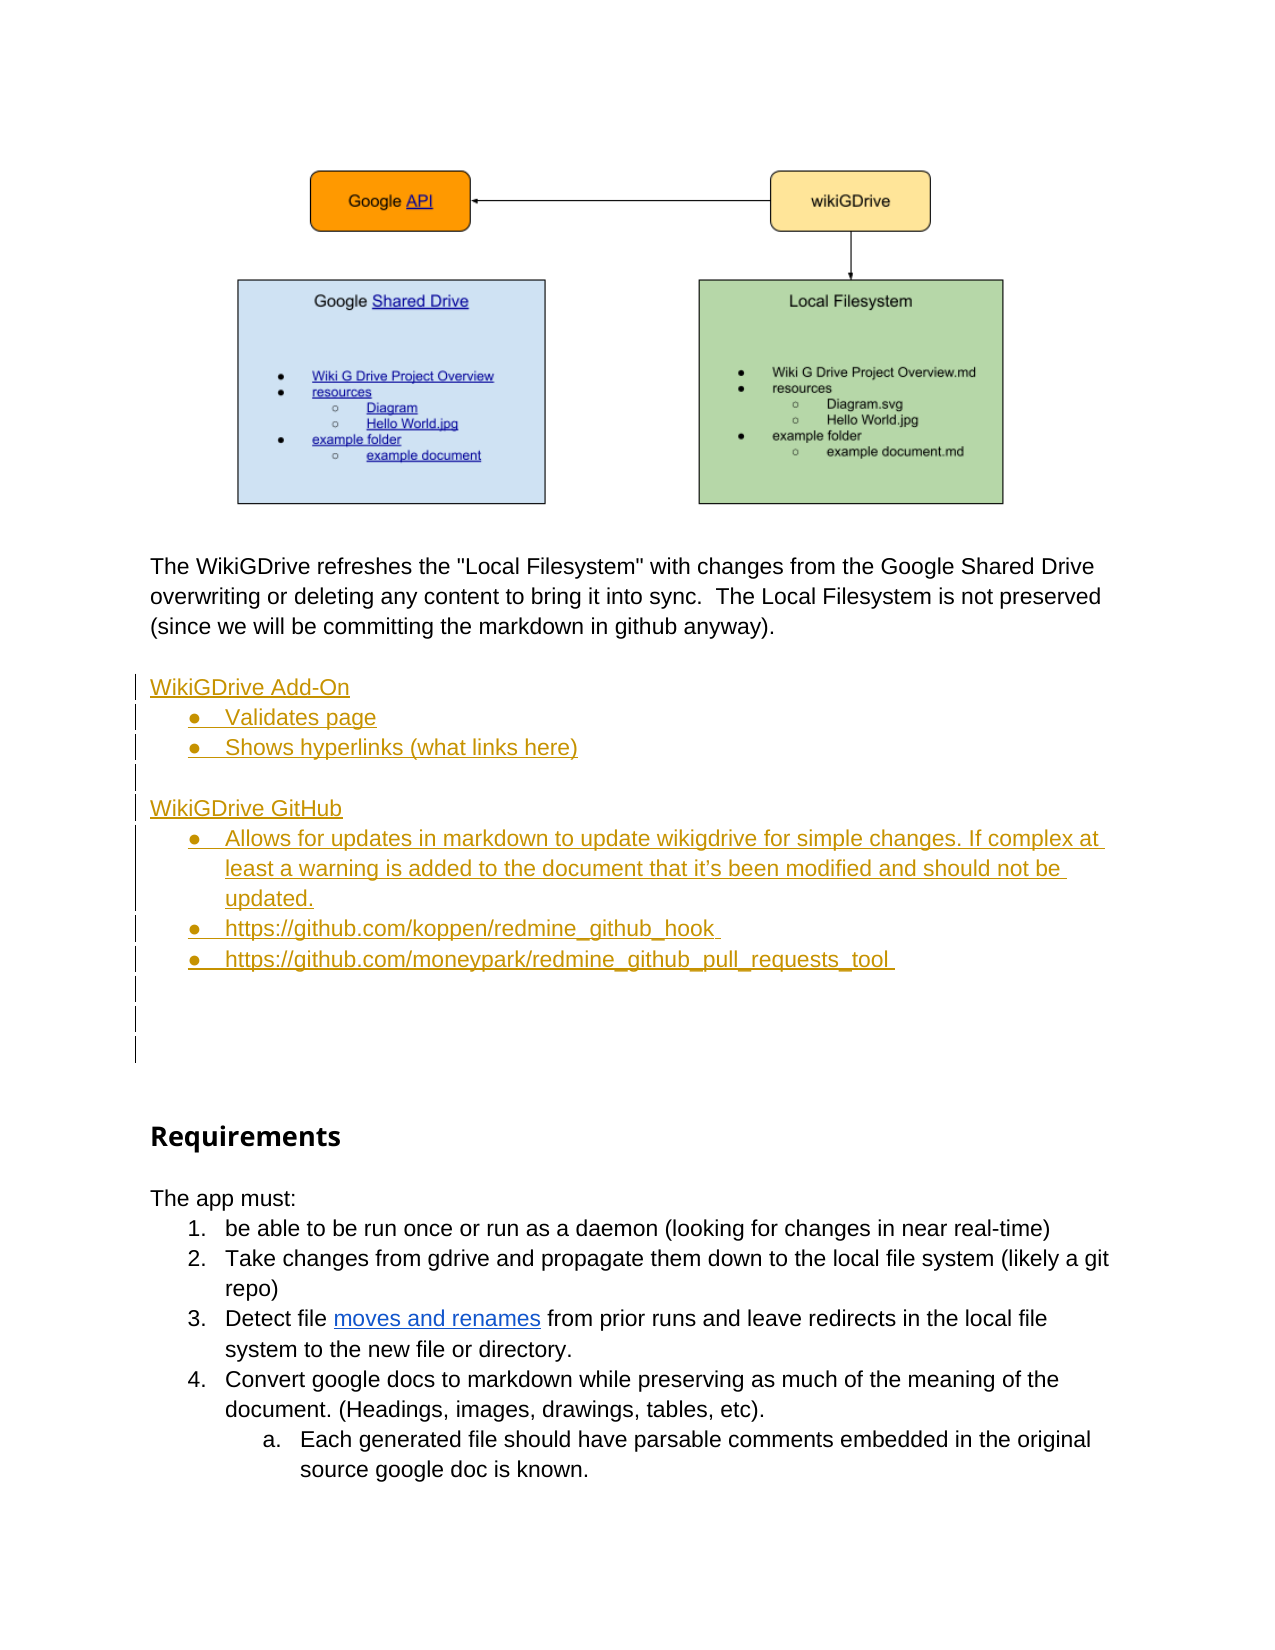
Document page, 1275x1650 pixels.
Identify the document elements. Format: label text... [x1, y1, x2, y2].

list Convert google docs to markdown while preserving as much of the meaning of the document. (Headings, images, drawings, tables, etc). [187, 1366, 1125, 1422]
text WikiGDrive GitHub [150, 794, 1125, 821]
list Allows for updates in markdown to update wikigdrive for simple changes. If complex at least a warning is added to the document that it’s been modified and should not be updated. [187, 825, 1125, 911]
list Detect file moves and renames from prior runs and leave redirects in the local file system to the new file or directory. [187, 1305, 1125, 1362]
picture [225, 150, 1016, 519]
text WikiGDrive Add-On [150, 674, 1125, 700]
text The app must: [150, 1184, 1125, 1211]
list https://github.com/koppen/redmine_github_hook [187, 915, 1125, 942]
list be able to be run once or run as a daemon (looking for changes in near real-time) [187, 1215, 1125, 1241]
list Each generated file should have parsable comments embedded in the original source google doc is known. [262, 1426, 1125, 1483]
list https://github.com/moneypark/redmine_github_pull_requests_tool [187, 946, 1125, 972]
list Validates page [187, 704, 1125, 730]
list Shows hyperlinks (what links here) [187, 734, 1125, 760]
subtitle Requirements [150, 1117, 1125, 1154]
list Take changes from gdrive and propagate them down to the local file system (likely a git repo) [187, 1245, 1125, 1301]
text The WikiGDrive refreshes the "Local Filesystem" with changes from the Google Shared Drive overwriting or deleting any content to bring it into sync. The Local Filesystem is not preserved (since we will be committing the markdown in github anyway). [150, 553, 1125, 639]
